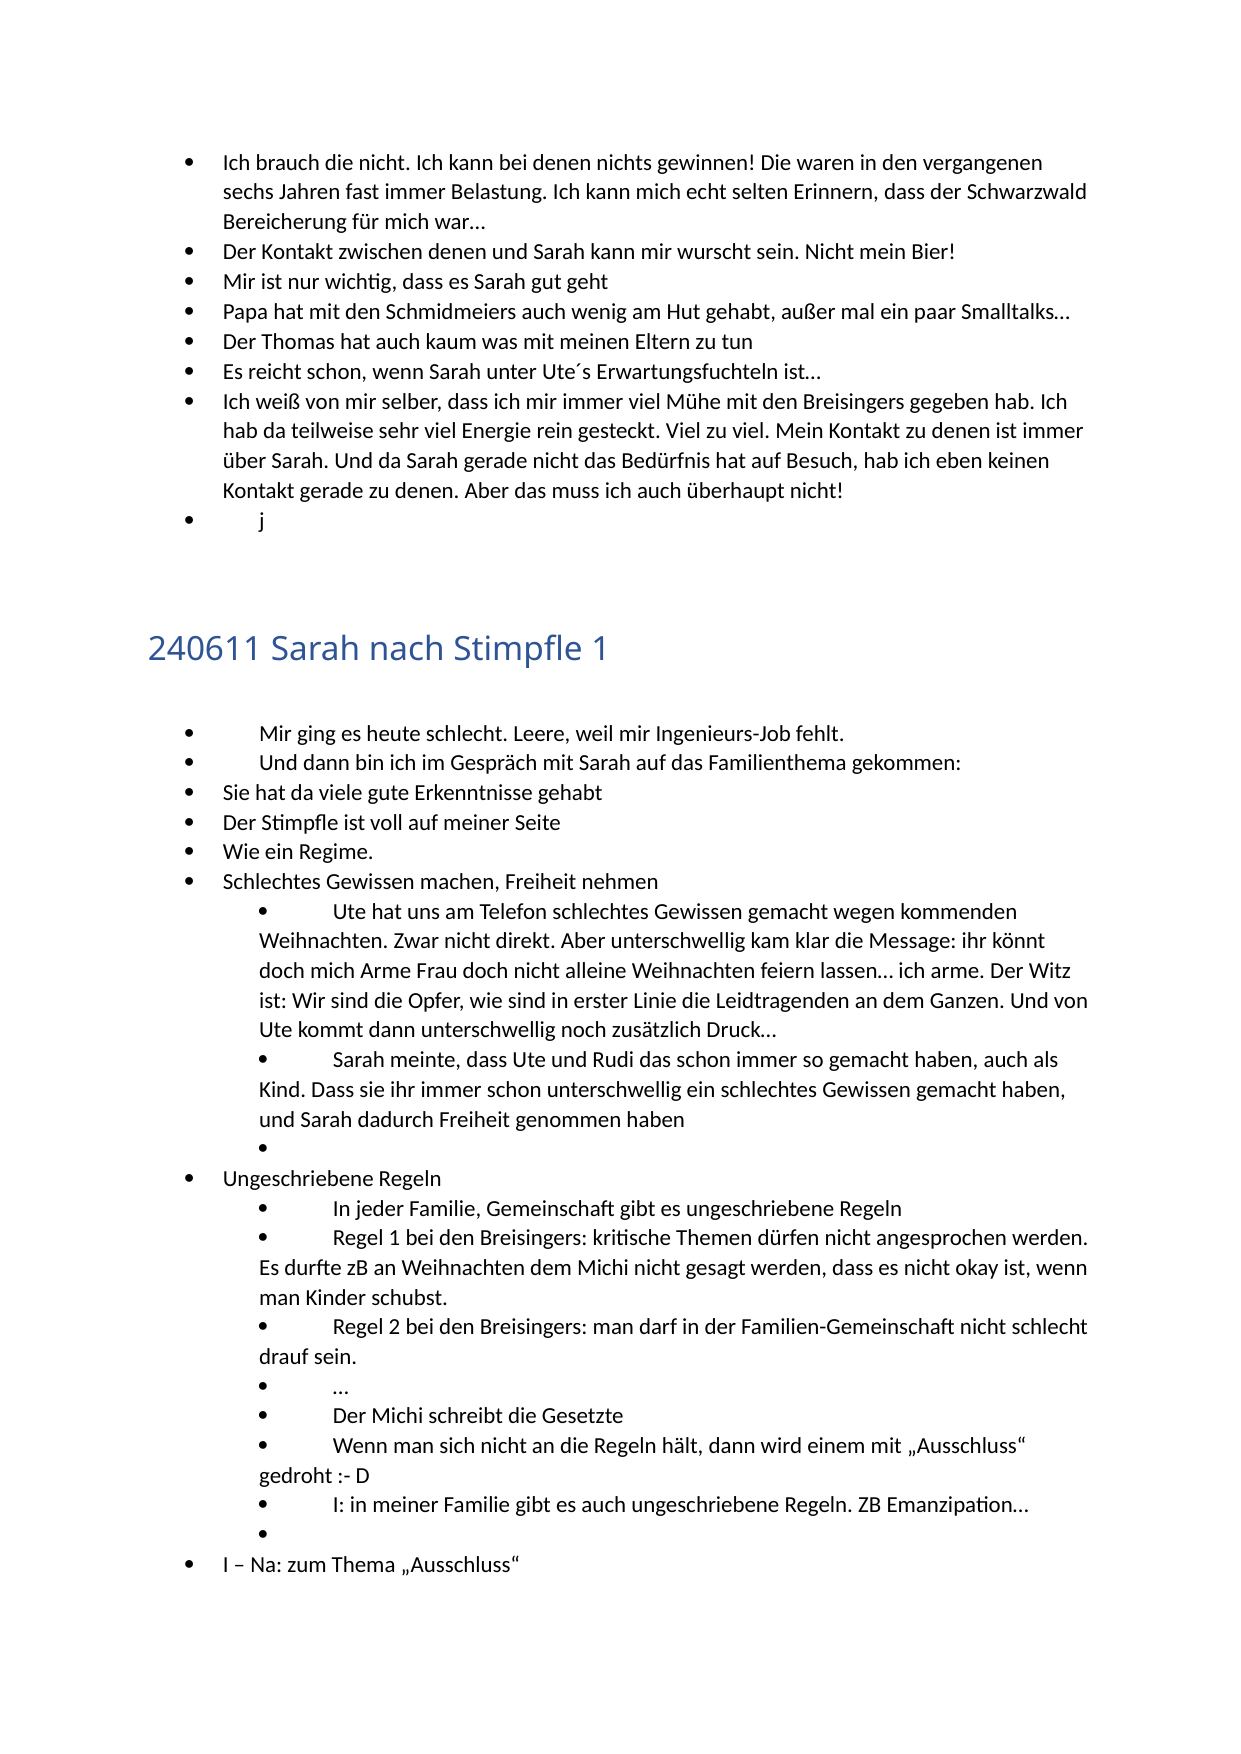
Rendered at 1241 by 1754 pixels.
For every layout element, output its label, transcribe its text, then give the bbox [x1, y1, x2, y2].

list I – Na: zum Thema „Ausschluss“ [185, 1550, 1093, 1578]
list Der Michi schreibt die Gesetzte [259, 1402, 1093, 1429]
list Der Stimpfle ist voll auf meiner Seite [185, 808, 1093, 836]
subtitle 240611 Sarah nach Stimpfle 1 [148, 624, 1093, 670]
list Sie hat da viele gute Erkenntnisse gehabt [185, 778, 1093, 806]
list Schlechtes Gewissen machen, Freiheit nehmen [185, 867, 1093, 895]
list Ungeschriebene Regeln [185, 1164, 1093, 1192]
list j [185, 506, 1093, 534]
list Sarah meinte, dass Ute und Rudi das schon immer so gemacht haben, auch als Kind. Dass sie ihr immer schon unterschwellig ein schlechtes Gewissen gemacht haben, und Sarah dadurch Freiheit genommen haben [259, 1045, 1093, 1133]
list Es reicht schon, wenn Sarah unter Ute´s Erwartungsfuchteln ist… [185, 357, 1093, 385]
list I: in meiner Familie gibt es auch ungeschriebene Regeln. ZB Emanzipation… [259, 1491, 1093, 1519]
list … [259, 1372, 1093, 1400]
list Ute hat uns am Telefon schlechtes Gewissen gemacht wegen kommenden Weihnachten. Zwar nicht direkt. Aber unterschwellig kam klar die Message: ihr könnt doch mich Arme Frau doch nicht alleine Weihnachten feiern lassen… ich arme. Der Witz ist: Wir sind die Opfer, wie sind in erster Linie die Leidtragenden an dem Ganzen. Und von Ute kommt dann unterschwellig noch zusätzlich Druck… [259, 897, 1093, 1044]
list Wenn man sich nicht an die Regeln hält, dann wird einem mit „Ausschluss“ gedroht :- D [259, 1431, 1093, 1489]
list Mir ging es heute schlecht. Leere, weil mir Ingenieurs-Job fehlt. [185, 719, 1093, 747]
list Der Thomas hat auch kaum was mit meinen Eltern zu tun [185, 327, 1093, 355]
list Ich brauch die nicht. Ich kann bei denen nichts gewinnen! Die waren in den vergangenen sechs Jahren fast immer Belastung. Ich kann mich echt selten Erinnern, dass der Schwarzwald Bereicherung für mich war… [185, 148, 1093, 235]
list Regel 2 bei den Breisingers: man darf in der Familien-Gemeinschaft nicht schlecht drauf sein. [259, 1312, 1093, 1370]
list Papa hat mit den Schmidmeiers auch wenig am Hut gehabt, außer mal ein paar Smalltalks… [185, 297, 1093, 325]
list Regel 1 bei den Breisingers: kritische Themen dürfen nicht angesprochen werden. Es durfte zB an Weihnachten dem Michi nicht gesagt werden, dass es nicht okay ist, wenn man Kinder schubst. [259, 1223, 1093, 1311]
list Ich weiß von mir selber, dass ich mir immer viel Mühe mit den Breisingers gegeben hab. Ich hab da teilweise sehr viel Energie rein gesteckt. Viel zu viel. Mein Kontakt zu denen ist immer über Sarah. Und da Sarah gerade nicht das Bedürfnis hat auf Besuch, hab ich eben keinen Kontakt gerade zu denen. Aber das muss ich auch überhaupt nicht! [185, 387, 1093, 504]
list Wie ein Regime. [185, 837, 1093, 866]
list Mir ist nur wichtig, dass es Sarah gut geht [185, 267, 1093, 295]
list Und dann bin ich im Gespräch mit Sarah auf das Familienthema gekommen: [185, 748, 1093, 776]
list In jeder Familie, Gemeinschaft gibt es ungeschriebene Regeln [259, 1194, 1093, 1222]
list Der Kontakt zwischen denen und Sarah kann mir wurscht sein. Nicht mein Bier! [185, 237, 1093, 265]
